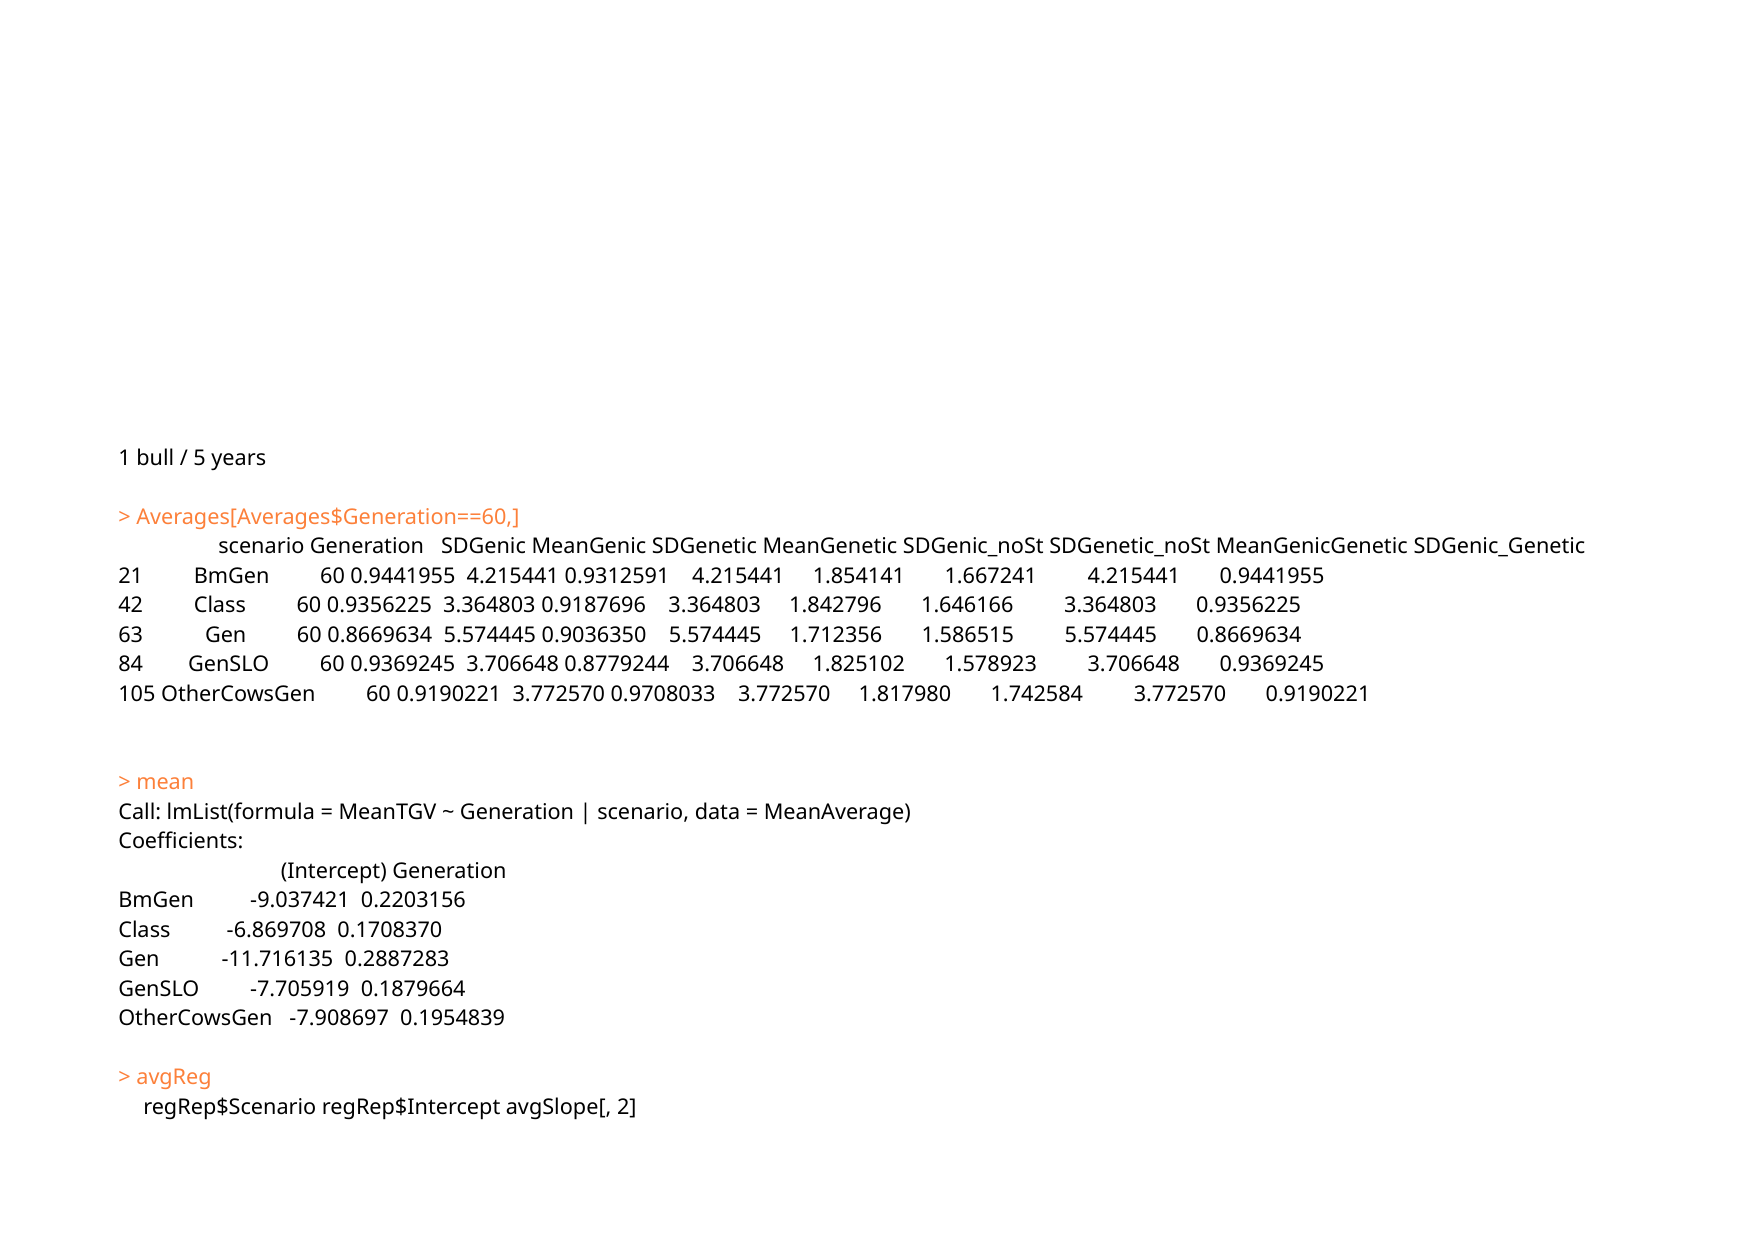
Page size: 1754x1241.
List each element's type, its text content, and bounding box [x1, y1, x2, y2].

text 84 GenSLO 60 0.9369245 3.706648 0.8779244 3.706648 1.825102 1.578923 3.706648 0.9369245 [118, 649, 1636, 678]
text BmGen -9.037421 0.2203156 [118, 884, 1636, 914]
text scenario Generation SDGenic MeanGenic SDGenetic MeanGenetic SDGenic_noSt SDGenetic_noSt MeanGenicGenetic SDGenic_Genetic [118, 531, 1636, 560]
text > Averages[Averages$Generation==60,] [118, 501, 1636, 531]
text GenSLO -7.705919 0.1879664 [118, 973, 1636, 1002]
text 63 Gen 60 0.8669634 5.574445 0.9036350 5.574445 1.712356 1.586515 5.574445 0.8669634 [118, 619, 1636, 649]
text 105 OtherCowsGen 60 0.9190221 3.772570 0.9708033 3.772570 1.817980 1.742584 3.772570 0.9190221 [118, 678, 1636, 708]
text Call: lmList(formula = MeanTGV ~ Generation | scenario, data = MeanAverage) [118, 796, 1636, 826]
text 1 bull / 5 years [118, 442, 1636, 472]
text > mean [118, 767, 1636, 796]
text Gen -11.716135 0.2887283 [118, 943, 1636, 973]
text > avgReg [118, 1061, 1636, 1091]
text 42 Class 60 0.9356225 3.364803 0.9187696 3.364803 1.842796 1.646166 3.364803 0.9356225 [118, 590, 1636, 619]
text regRep$Scenario regRep$Intercept avgSlope[, 2] [118, 1091, 1636, 1120]
text 21 BmGen 60 0.9441955 4.215441 0.9312591 4.215441 1.854141 1.667241 4.215441 0.9441955 [118, 560, 1636, 590]
text Coefficients: [118, 826, 1636, 855]
text OtherCowsGen -7.908697 0.1954839 [118, 1002, 1636, 1032]
text (Intercept) Generation [118, 855, 1636, 884]
text Class -6.869708 0.1708370 [118, 914, 1636, 943]
